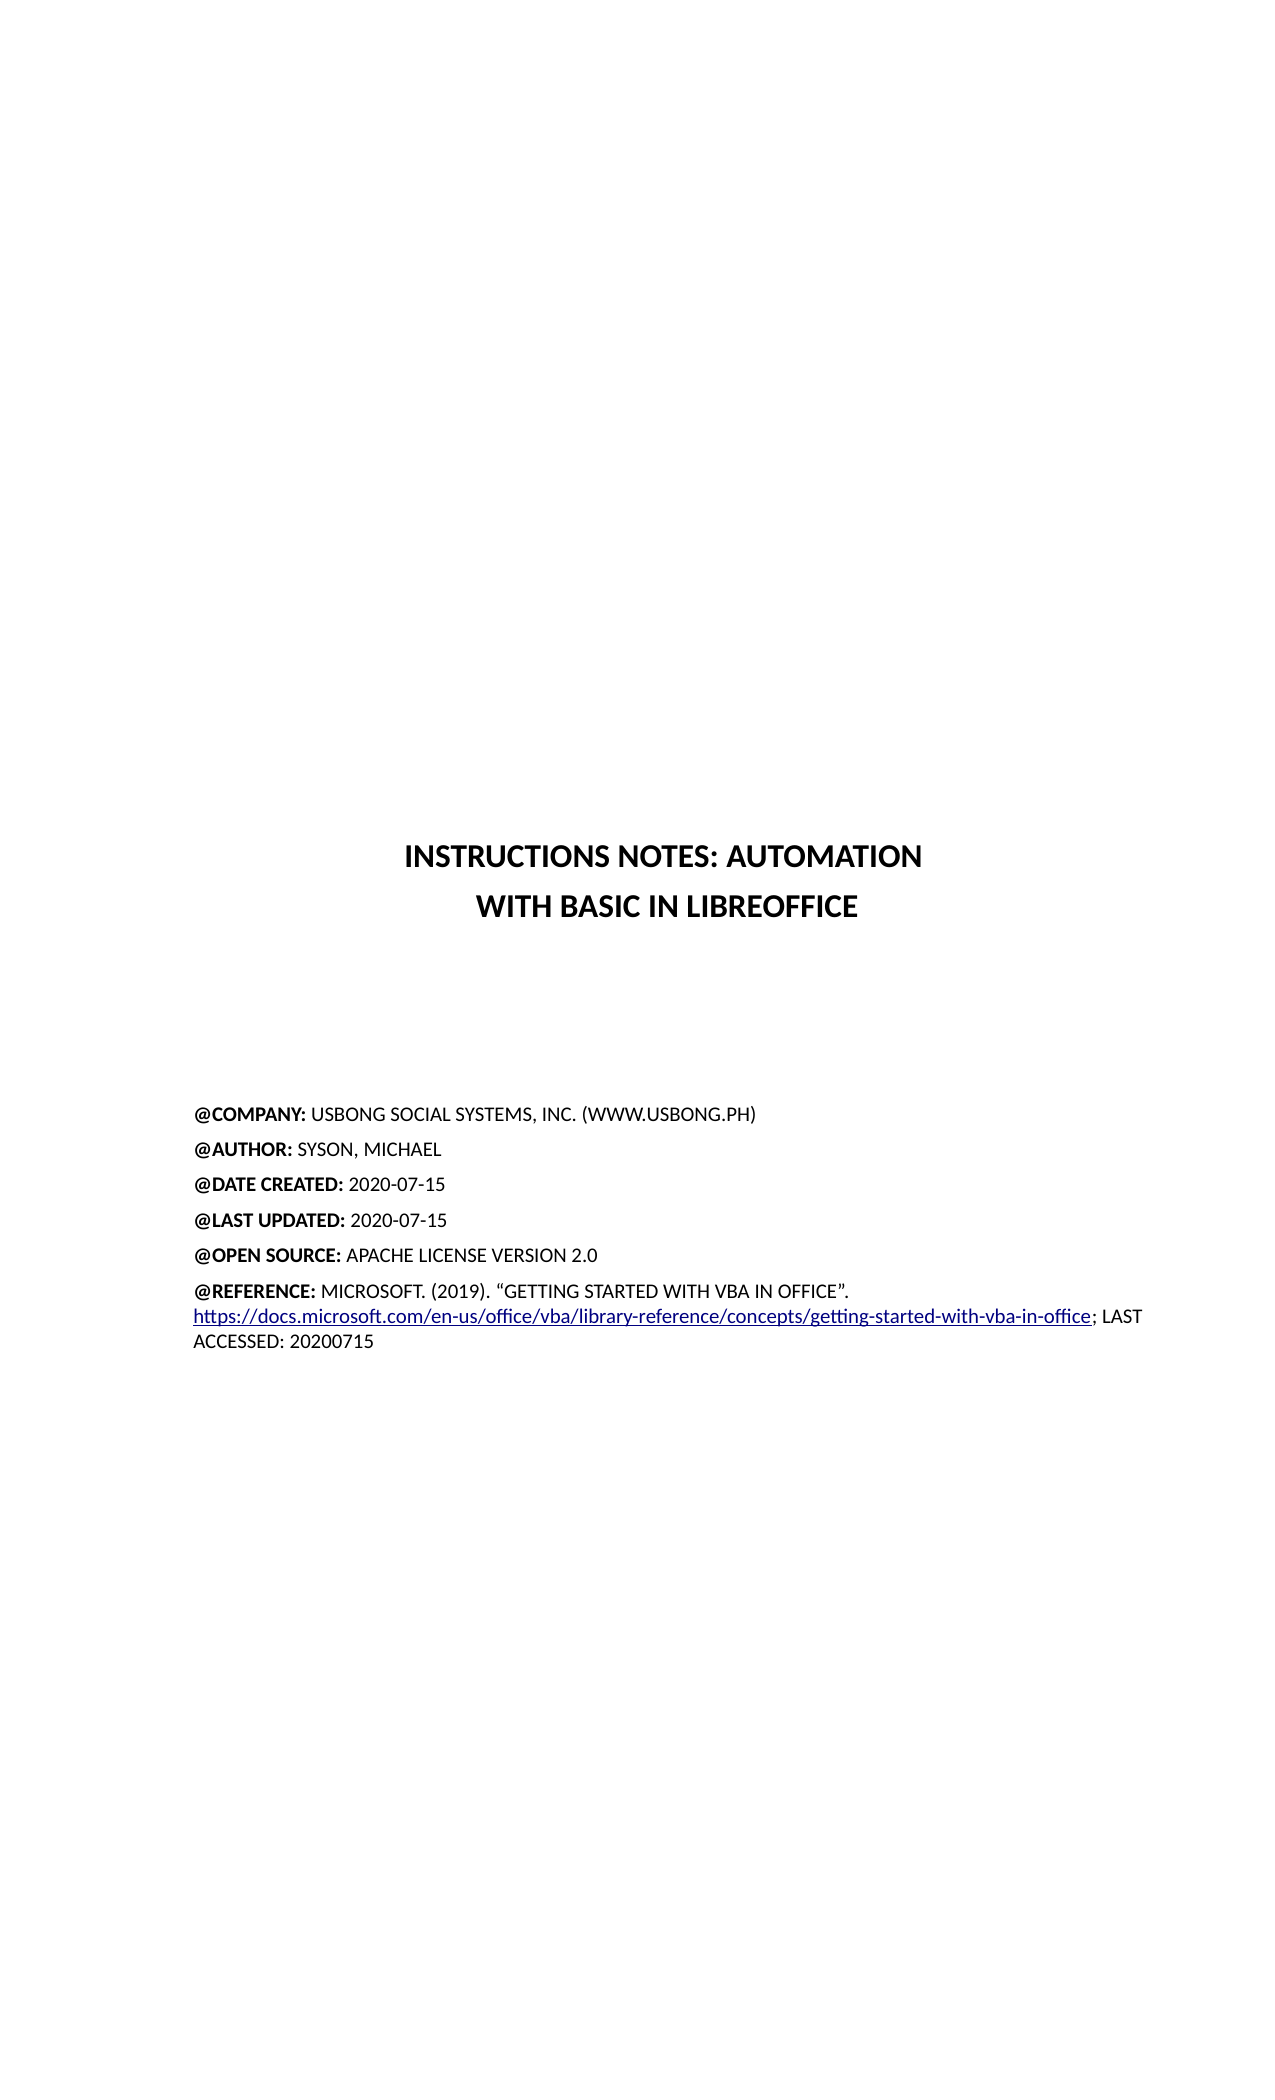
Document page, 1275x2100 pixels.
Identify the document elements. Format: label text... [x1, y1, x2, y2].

text @OPEN SOURCE: APACHE LICENSE VERSION 2.0 [193, 1242, 1216, 1268]
text WITH BASIC IN LIBREOFFICE [118, 885, 1216, 926]
text @LAST UPDATED: 2020-07-15 [193, 1207, 1216, 1232]
text @COMPANY: USBONG SOCIAL SYSTEMS, INC. (WWW.USBONG.PH) [193, 1101, 1216, 1126]
text @REFERENCE: MICROSOFT. (2019). “GETTING STARTED WITH VBA IN OFFICE”. https://docs.microsoft.com/en-us/office/vba/library-reference/concepts/getting-started-with-vba-in-office; LAST ACCESSED: 20200715 [193, 1278, 1216, 1354]
text @AUTHOR: SYSON, MICHAEL [193, 1136, 1216, 1162]
text @DATE CREATED: 2020-07-15 [193, 1172, 1216, 1197]
text INSTRUCTIONS NOTES: AUTOMATION [118, 835, 1216, 875]
